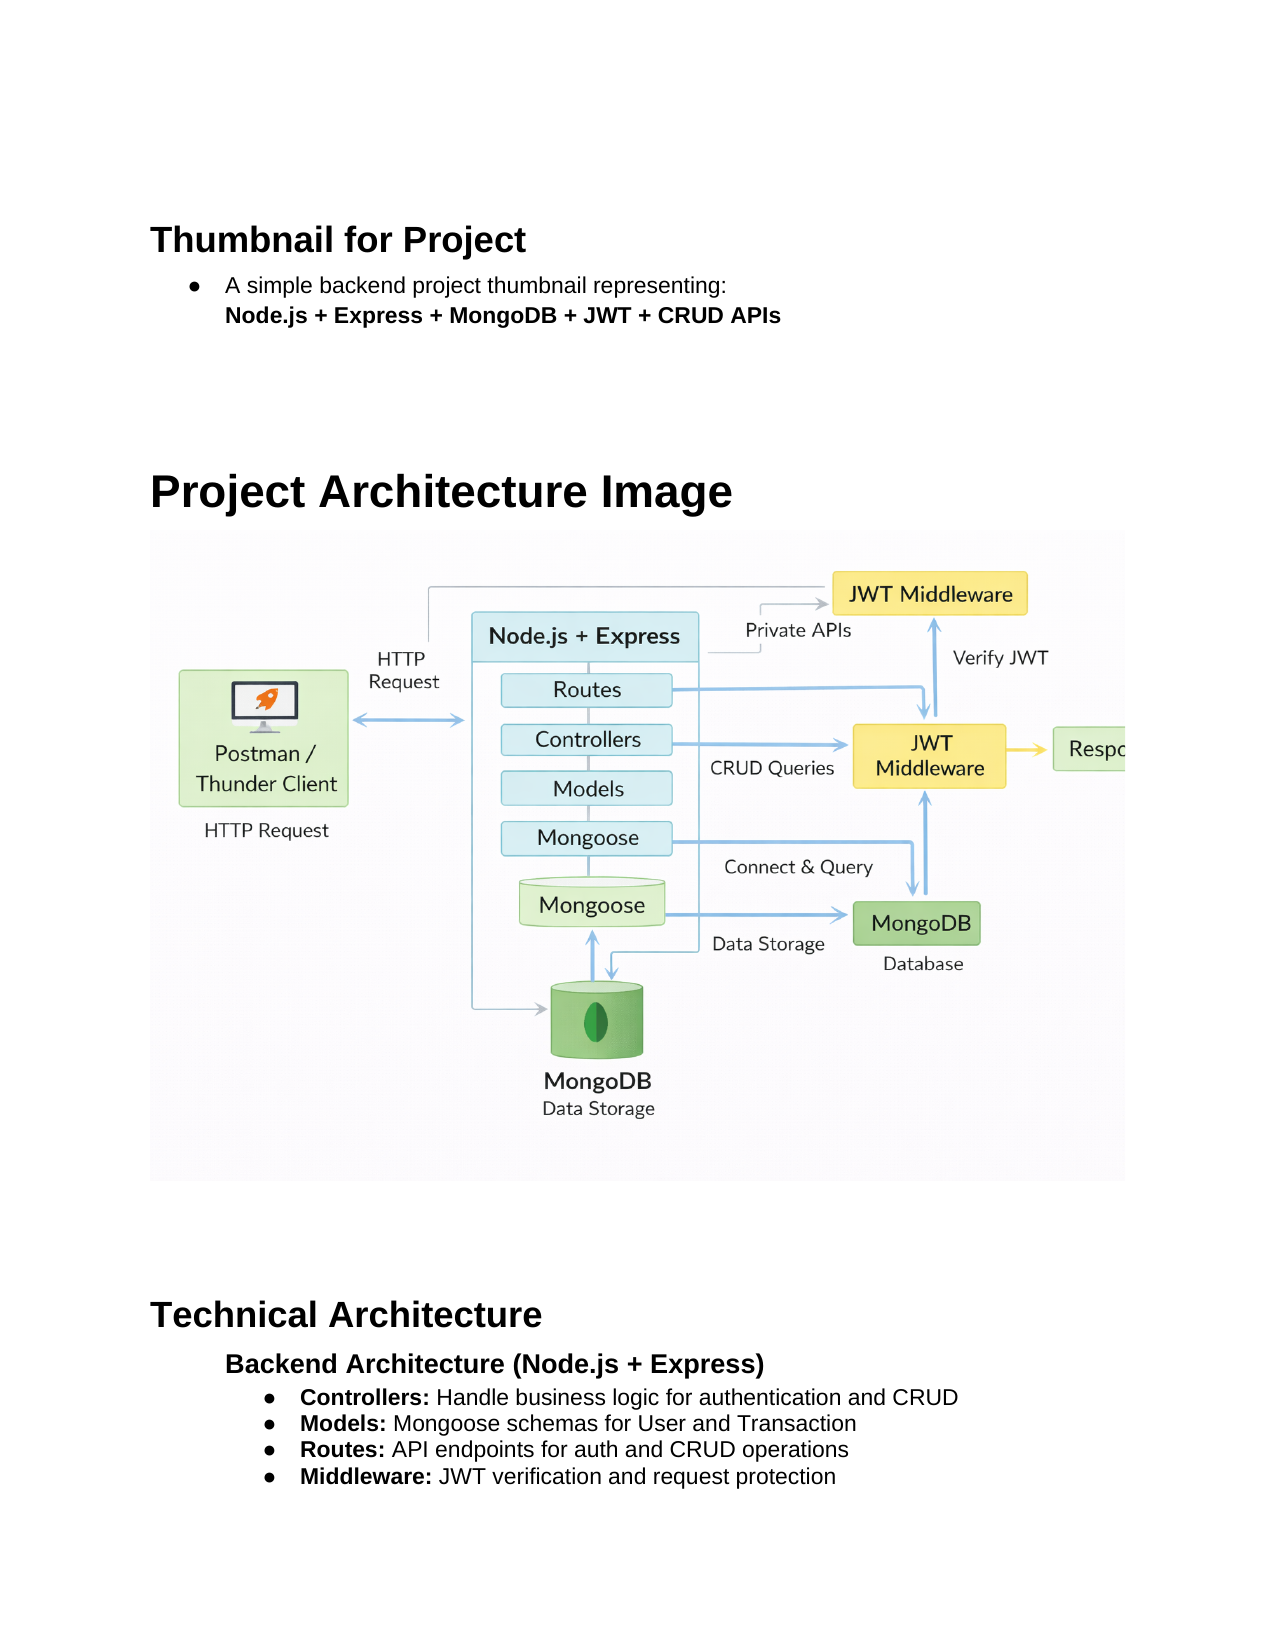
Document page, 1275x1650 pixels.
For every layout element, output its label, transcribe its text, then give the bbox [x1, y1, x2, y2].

subtitle Project Architecture Image [150, 465, 1125, 518]
text Node.js + Express + MongoDB + JWT + CRUD APIs [225, 302, 1125, 329]
subtitle Thumbnail for Project [150, 218, 1125, 260]
list Controllers: Handle business logic for authentication and CRUD [262, 1384, 1125, 1410]
list Routes: API endpoints for auth and CRUD operations [262, 1436, 1125, 1463]
picture [150, 530, 1125, 1181]
text Backend Architecture (Node.js + Express) [225, 1348, 1125, 1379]
list Models: Mongoose schemas for User and Transaction [262, 1410, 1125, 1436]
subtitle Technical Architecture [150, 1293, 1125, 1335]
list Middleware: JWT verification and request protection [262, 1463, 1125, 1489]
list A simple backend project thumbnail representing: [187, 272, 1125, 298]
